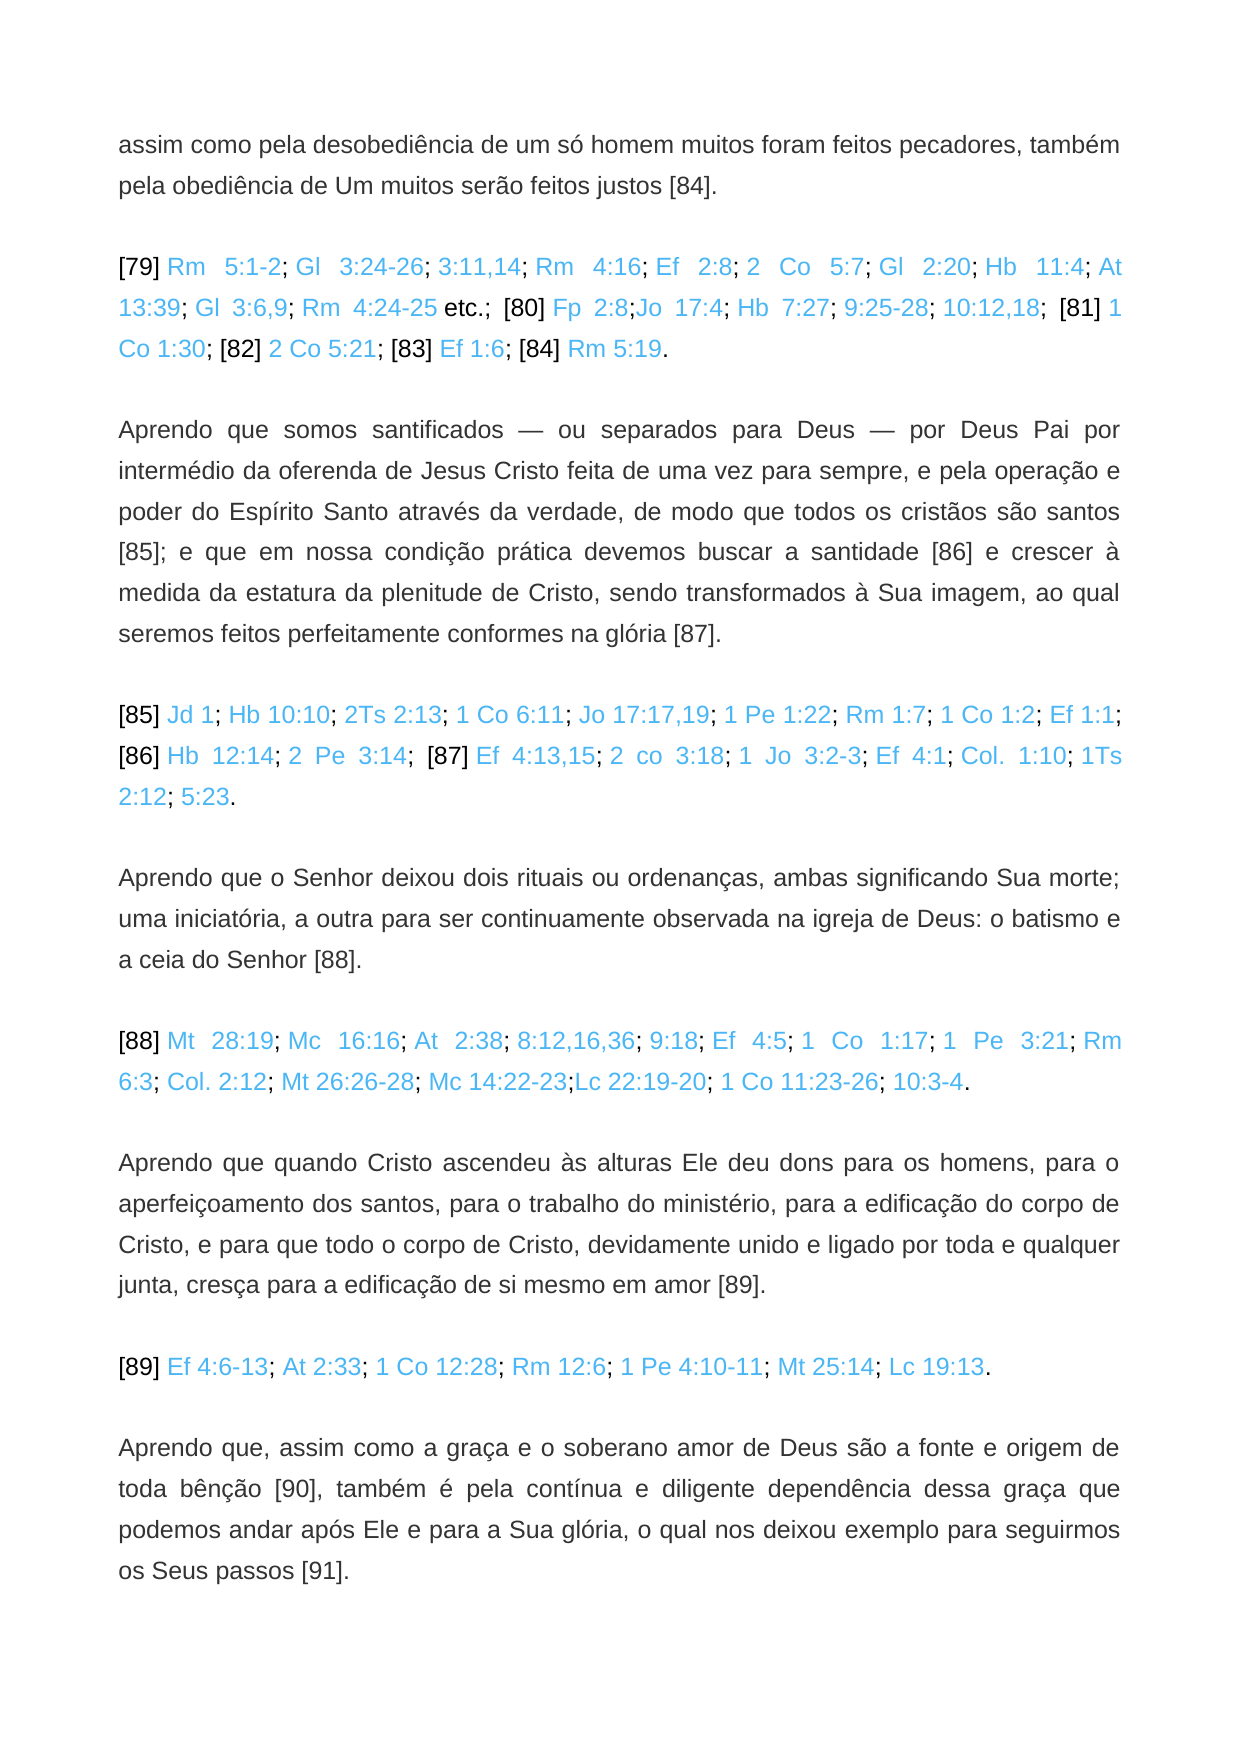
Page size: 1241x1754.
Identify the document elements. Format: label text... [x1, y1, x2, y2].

text [85] Jd 1; Hb 10:10; 2Ts 2:13; 1 Co 6:11; Jo 17:17,19; 1 Pe 1:22; Rm 1:7; 1 Co 1:2; Ef 1:1; [86] Hb 12:14; 2 Pe 3:14; [87] Ef 4:13,15; 2 co 3:18; 1 Jo 3:2-3; Ef 4:1; Col. 1:10; 1Ts 2:12; 5:23. [118, 688, 1122, 811]
text Aprendo que somos santificados — ou separados para Deus — por Deus Pai por intermédio da oferenda de Jesus Cristo feita de uma vez para sempre, e pela operação e poder do Espírito Santo através da verdade, de modo que todos os cristãos são santos [85]; e que em nossa condição prática devemos buscar a santidade [86] e crescer à medida da estatura da plenitude de Cristo, sendo transformados à Sua imagem, ao qual seremos feitos perfeitamente conformes na glória [87]. [118, 403, 1122, 648]
text Aprendo que quando Cristo ascendeu às alturas Ele deu dons para os homens, para o aperfeiçoamento dos santos, para o trabalho do ministério, para a edificação do corpo de Cristo, e para que todo o corpo de Cristo, devidamente unido e ligado por toda e qualquer junta, cresça para a edificação de si mesmo em amor [89]. [118, 1136, 1122, 1299]
text [89] Ef 4:6-13; At 2:33; 1 Co 12:28; Rm 12:6; 1 Pe 4:10-11; Mt 25:14; Lc 19:13. [118, 1340, 1122, 1381]
text [88] Mt 28:19; Mc 16:16; At 2:38; 8:12,16,36; 9:18; Ef 4:5; 1 Co 1:17; 1 Pe 3:21; Rm 6:3; Col. 2:12; Mt 26:26-28; Mc 14:22-23;Lc 22:19-20; 1 Co 11:23-26; 10:3-4. [118, 1014, 1122, 1096]
text Aprendo que, assim como a graça e o soberano amor de Deus são a fonte e origem de toda bênção [90], também é pela contínua e diligente dependência dessa graça que podemos andar após Ele e para a Sua glória, o qual nos deixou exemplo para seguirmos os Seus passos [91]. [118, 1421, 1122, 1584]
text [79] Rm 5:1-2; Gl 3:24-26; 3:11,14; Rm 4:16; Ef 2:8; 2 Co 5:7; Gl 2:20; Hb 11:4; At 13:39; Gl 3:6,9; Rm 4:24-25 etc.; [80] Fp 2:8;Jo 17:4; Hb 7:27; 9:25-28; 10:12,18; [81] 1 Co 1:30; [82] 2 Co 5:21; [83] Ef 1:6; [84] Rm 5:19. [118, 240, 1122, 362]
text Aprendo que o Senhor deixou dois rituais ou ordenanças, ambas significando Sua morte; uma iniciatória, a outra para ser continuamente observada na igreja de Deus: o batismo e a ceia do Senhor [88]. [118, 851, 1122, 973]
text assim como pela desobediência de um só homem muitos foram feitos pecadores, também pela obediência de Um muitos serão feitos justos [84]. [118, 118, 1122, 199]
